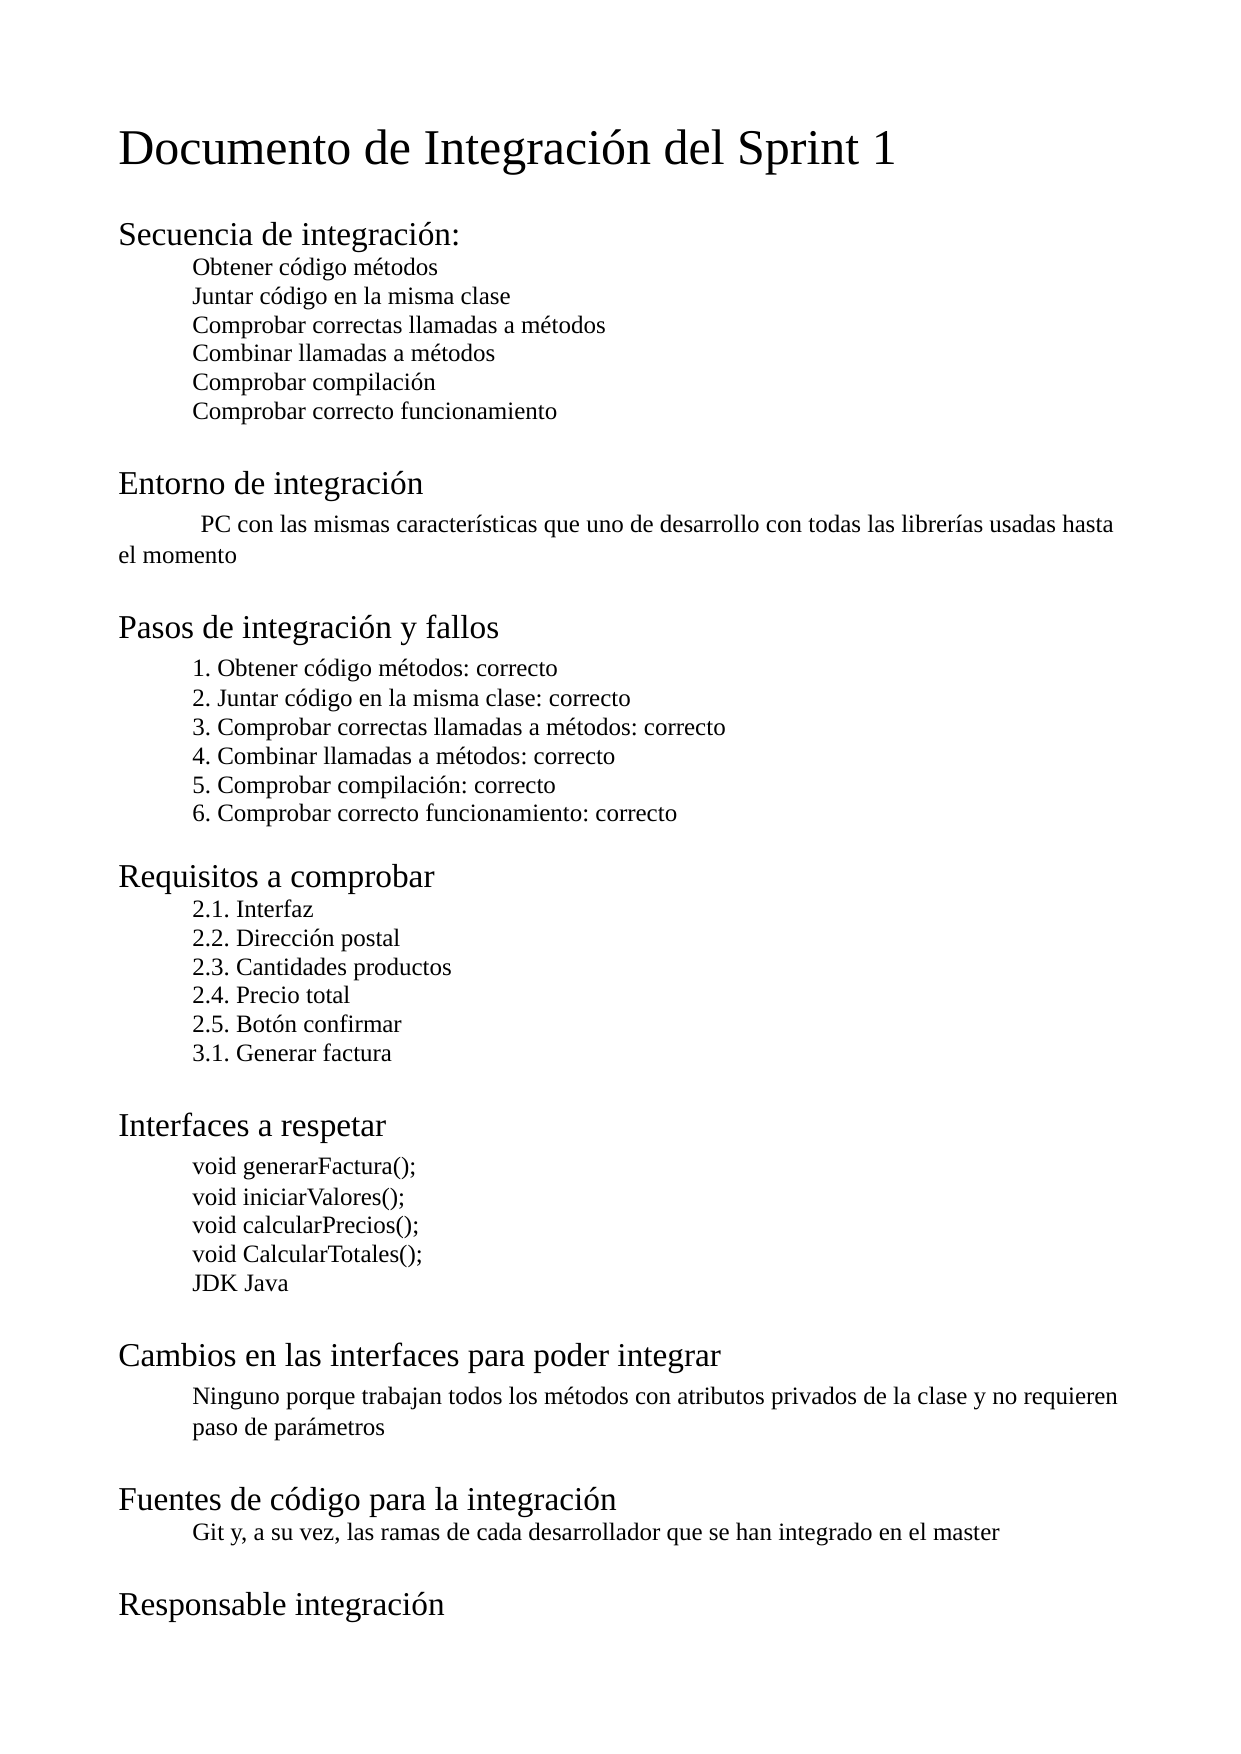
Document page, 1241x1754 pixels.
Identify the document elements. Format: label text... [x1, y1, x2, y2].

text Cambios en las interfaces para poder integrar [118, 1335, 1122, 1373]
text PC con las mismas características que uno de desarrollo con todas las librerías usadas hasta el momento [118, 501, 1122, 568]
text void generarFactura(); [118, 1143, 1122, 1182]
text Pasos de integración y fallos [118, 607, 1122, 645]
text 3.1. Generar factura [118, 1038, 1122, 1067]
text 3. Comprobar correctas llamadas a métodos: correcto [118, 712, 1122, 741]
text Secuencia de integración: [118, 214, 1122, 252]
text 2. Juntar código en la misma clase: correcto [118, 683, 1122, 712]
text Responsable integración [118, 1584, 1122, 1623]
text Fuentes de código para la integración [118, 1479, 1122, 1517]
text Juntar código en la misma clase [118, 281, 1122, 310]
text 2.3. Cantidades productos [118, 952, 1122, 981]
text Comprobar correcto funcionamiento [118, 396, 1122, 425]
text 2.5. Botón confirmar [118, 1009, 1122, 1038]
text Comprobar correctas llamadas a métodos [118, 310, 1122, 338]
text Comprobar compilación [118, 367, 1122, 396]
text 1. Obtener código métodos: correcto [118, 645, 1122, 683]
text 2.1. Interfaz [118, 894, 1122, 923]
text Ninguno porque trabajan todos los métodos con atributos privados de la clase y no requieren paso de parámetros [118, 1373, 1122, 1441]
text Git y, a su vez, las ramas de cada desarrollador que se han integrado en el master [118, 1517, 1122, 1546]
text Entorno de integración [118, 463, 1122, 501]
text 5. Comprobar compilación: correcto [118, 770, 1122, 798]
text void CalcularTotales(); [118, 1239, 1122, 1268]
text 2.4. Precio total [118, 981, 1122, 1009]
text Combinar llamadas a métodos [118, 338, 1122, 367]
text void calcularPrecios(); [118, 1211, 1122, 1239]
text 4. Combinar llamadas a métodos: correcto [118, 741, 1122, 770]
text Documento de Integración del Sprint 1 [118, 118, 1122, 176]
text JDK Java [118, 1268, 1122, 1297]
text 2.2. Dirección postal [118, 923, 1122, 952]
text Requisitos a comprobar [118, 856, 1122, 894]
text void iniciarValores(); [118, 1182, 1122, 1211]
text Obtener código métodos [118, 252, 1122, 281]
text Interfaces a respetar [118, 1105, 1122, 1143]
text 6. Comprobar correcto funcionamiento: correcto [118, 798, 1122, 827]
